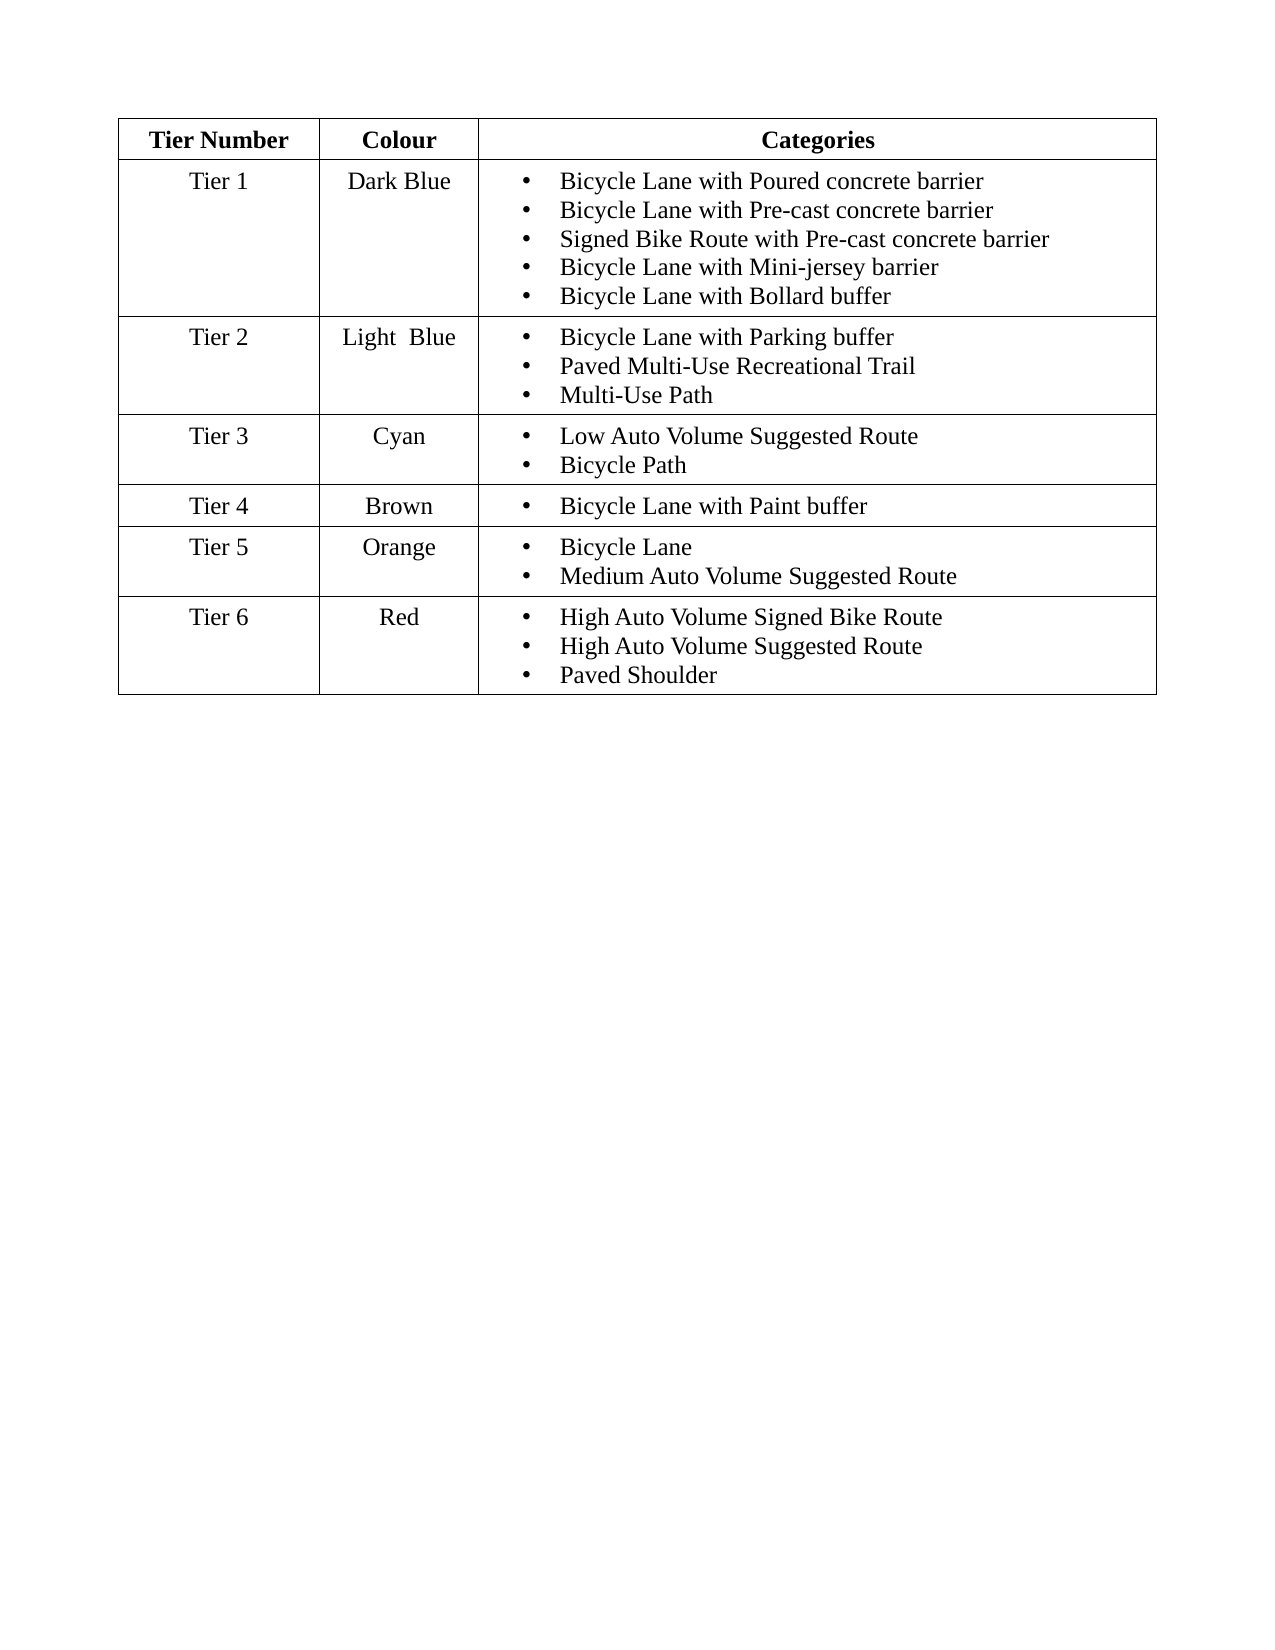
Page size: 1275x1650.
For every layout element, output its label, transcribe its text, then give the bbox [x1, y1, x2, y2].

table_cell Tier 1 [119, 160, 319, 316]
table_cell Tier 6 [119, 597, 319, 694]
table_cell Tier 3 [119, 415, 319, 484]
table_cell Bicycle Lane with Parking buffer Paved Multi-Use Recreational Trail Multi-Use Path [479, 317, 1156, 414]
table_cell Tier 2 [119, 317, 319, 414]
table_cell Tier 4 [119, 485, 319, 526]
table_cell Brown [320, 485, 478, 526]
table_cell High Auto Volume Signed Bike Route High Auto Volume Suggested Route Paved Shoulder [479, 597, 1156, 694]
table_header Categories [479, 119, 1156, 159]
table_header Tier Number [119, 119, 319, 159]
table_cell Bicycle Lane with Poured concrete barrier Bicycle Lane with Pre-cast concrete barrier Signed Bike Route with Pre-cast concrete barrier Bicycle Lane with Mini-jersey barrier Bicycle Lane with Bollard buffer [479, 160, 1156, 316]
table_cell Cyan [320, 415, 478, 484]
table_cell Bicycle Lane with Paint buffer [479, 485, 1156, 526]
table_cell Bicycle Lane Medium Auto Volume Suggested Route [479, 527, 1156, 596]
table_cell Red [320, 597, 478, 694]
table_cell Light Blue [320, 317, 478, 414]
table_cell Low Auto Volume Suggested Route Bicycle Path [479, 415, 1156, 484]
table_cell Orange [320, 527, 478, 596]
table_header Colour [320, 119, 478, 159]
table_cell Dark Blue [320, 160, 478, 316]
table_cell Tier 5 [119, 527, 319, 596]
